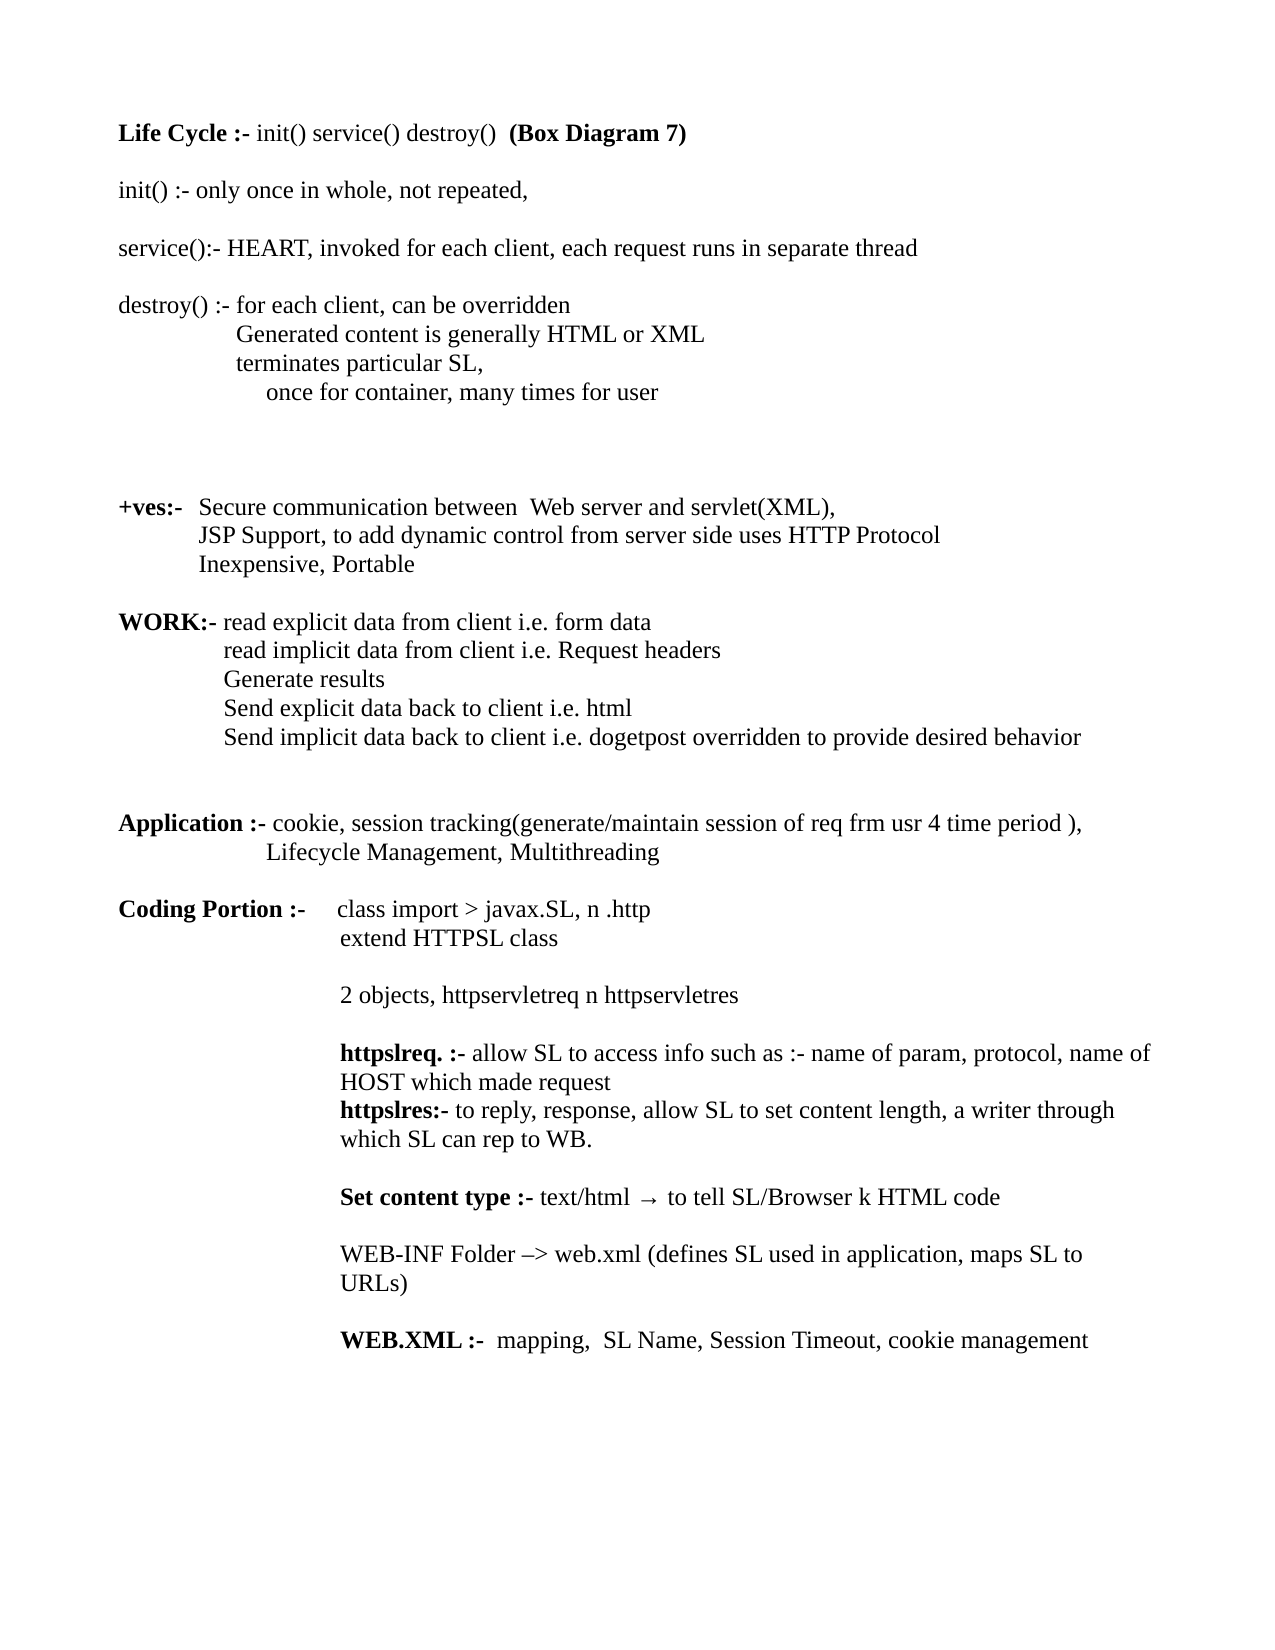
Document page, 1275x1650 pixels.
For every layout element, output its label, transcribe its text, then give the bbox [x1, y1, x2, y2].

text Life Cycle :- init() service() destroy() (Box Diagram 7) [118, 118, 1157, 147]
text Lifecycle Management, Multithreading [118, 837, 1157, 866]
text Generate results [118, 664, 1157, 693]
text WORK:- read explicit data from client i.e. form data [118, 607, 1157, 636]
text once for container, many times for user [118, 377, 1157, 406]
text extend HTTPSL class [118, 923, 1157, 952]
text 2 objects, httpservletreq n httpservletres [118, 981, 1157, 1009]
text terminates particular SL, [118, 348, 1157, 377]
text Send implicit data back to client i.e. dogetpost overridden to provide desired behavior [118, 722, 1157, 751]
text httpslreq. :- allow SL to access info such as :- name of param, protocol, name of HOST which made request [118, 1038, 1157, 1096]
text service():- HEART, invoked for each client, each request runs in separate thread [118, 233, 1157, 262]
text Inexpensive, Portable [118, 549, 1157, 578]
text httpslres:- to reply, response, allow SL to set content length, a writer through which SL can rep to WB. [118, 1096, 1157, 1153]
text WEB.XML :- mapping, SL Name, Session Timeout, cookie management [118, 1326, 1157, 1354]
text Coding Portion :- class import > javax.SL, n .http [118, 894, 1157, 923]
text Application :- cookie, session tracking(generate/maintain session of req frm usr 4 time period ), [118, 808, 1157, 837]
text WEB-INF Folder –> web.xml (defines SL used in application, maps SL to URLs) [118, 1239, 1157, 1297]
text read implicit data from client i.e. Request headers [118, 636, 1157, 664]
text +ves:- Secure communication between Web server and servlet(XML), [118, 492, 1157, 521]
text destroy() :- for each client, can be overridden [118, 291, 1157, 319]
text Set content type :- text/html → to tell SL/Browser k HTML code [118, 1182, 1157, 1211]
text init() :- only once in whole, not repeated, [118, 176, 1157, 204]
text JSP Support, to add dynamic control from server side uses HTTP Protocol [118, 521, 1157, 549]
text Generated content is generally HTML or XML [118, 319, 1157, 348]
text Send explicit data back to client i.e. html [118, 693, 1157, 722]
